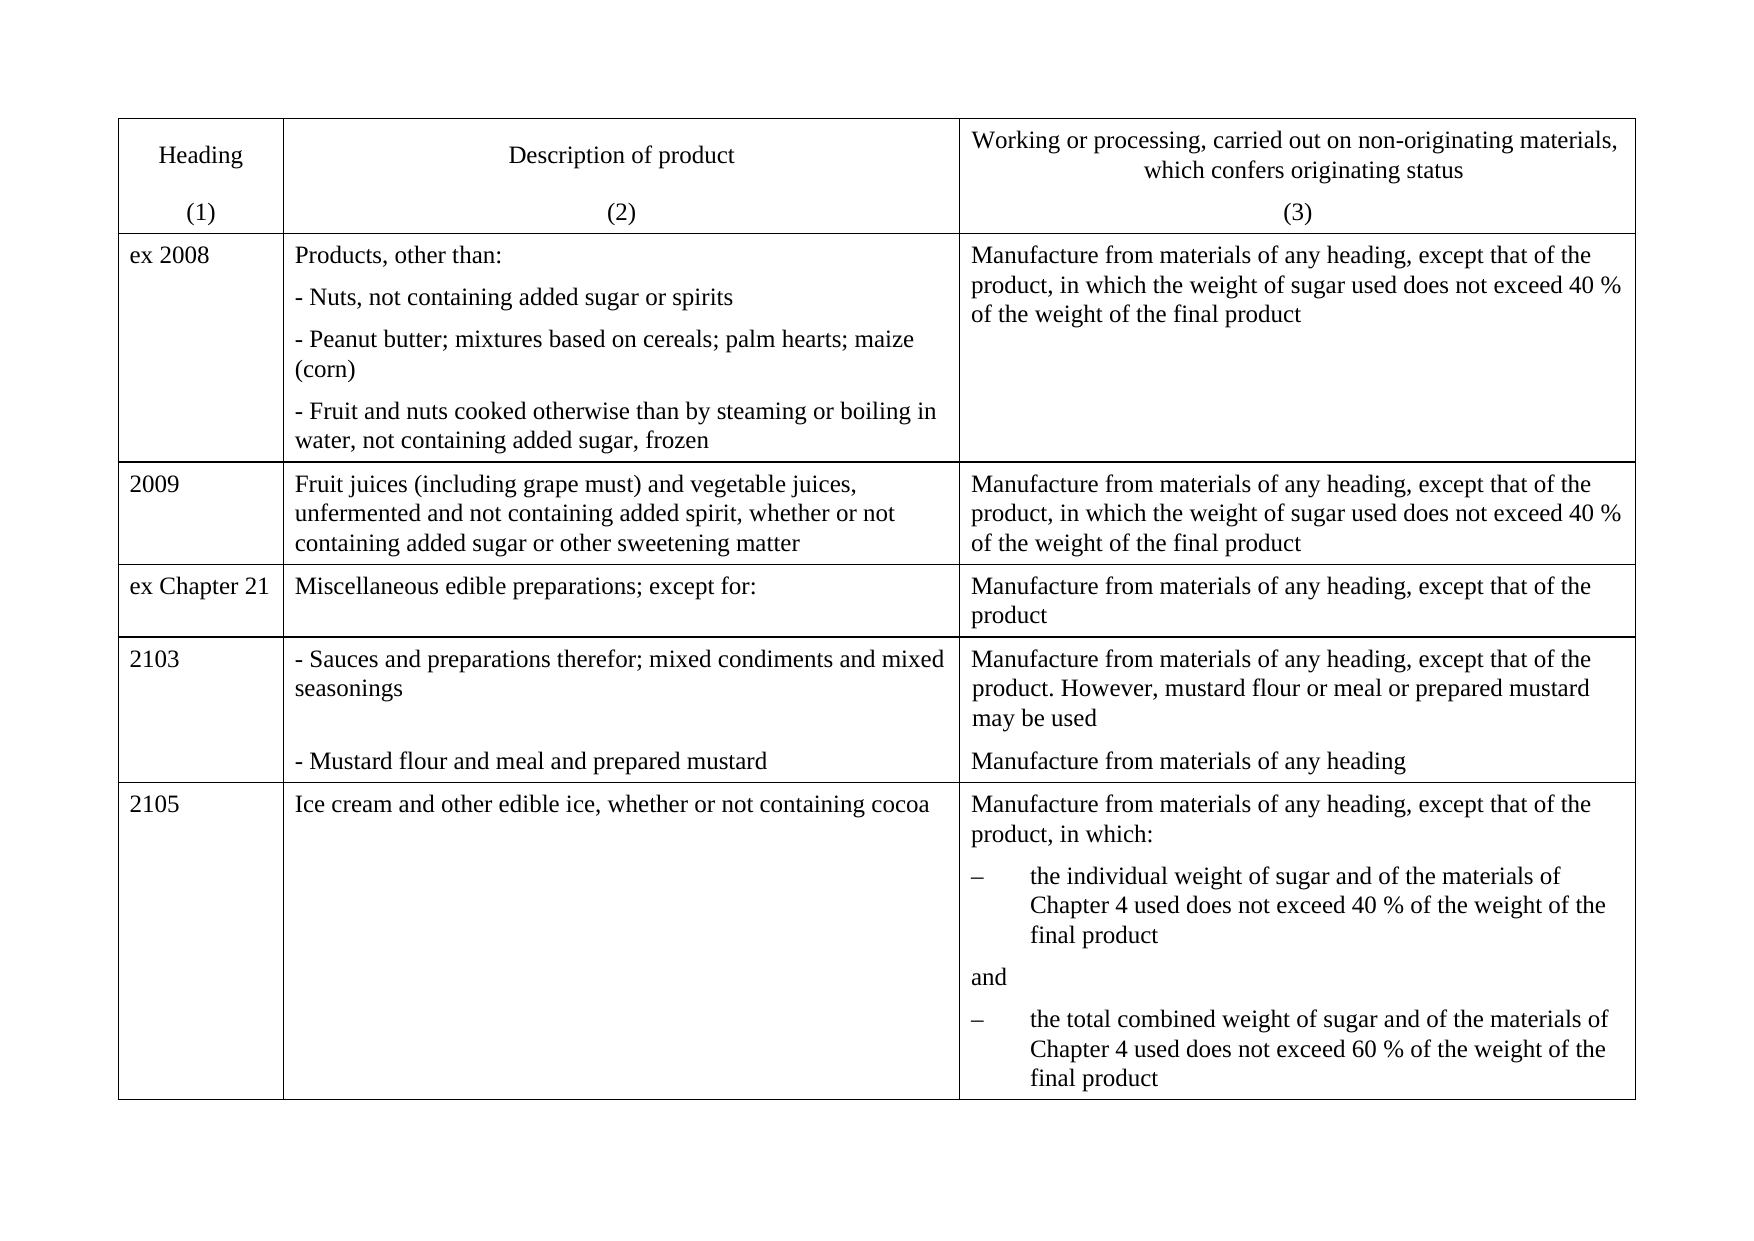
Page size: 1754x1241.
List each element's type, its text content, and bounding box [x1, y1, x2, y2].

table_cell Products, other than: - Nuts, not containing added sugar or spirits - Peanut butter; mixtures based on cereals; palm hearts; maize (corn) - Fruit and nuts cooked otherwise than by steaming or boiling in water, not containing added sugar, frozen [284, 234, 959, 461]
table_cell ex Chapter 21 [119, 565, 283, 636]
table_cell Manufacture from materials of any heading, except that of the product, in which: – the individual weight of sugar and of the materials of Chapter 4 used does not exceed 40 % of the weight of the final product and – the total combined weight of sugar and of the materials of Chapter 4 used does not exceed 60 % of the weight of the final product [960, 783, 1635, 1099]
table_cell (3) [960, 191, 1635, 233]
table_cell Miscellaneous edible preparations; except for: [284, 565, 959, 636]
table_cell 2105 [119, 783, 283, 1099]
table_cell Manufacture from materials of any heading, except that of the product, in which the weight of sugar used does not exceed 40 % of the weight of the final product [960, 463, 1635, 564]
table_cell Ice cream and other edible ice, whether or not containing cocoa [284, 783, 959, 1099]
table_cell Manufacture from materials of any heading, except that of the product. However, mustard flour or meal or prepared mustard may be used [960, 638, 1635, 739]
table_cell Manufacture from materials of any heading, except that of the product, in which the weight of sugar used does not exceed 40 % of the weight of the final product [960, 234, 1635, 461]
table_header Working or processing, carried out on non‑originating materials, which confers originating status [960, 119, 1635, 191]
table_cell 2103 [119, 638, 283, 782]
table_cell ex 2008 [119, 234, 283, 461]
table_cell (2) [284, 191, 959, 233]
table_header Heading [119, 119, 283, 191]
table_cell - Mustard flour and meal and prepared mustard [284, 739, 959, 782]
table_cell (1) [119, 191, 283, 233]
table_cell Manufacture from materials of any heading, except that of the product [960, 565, 1635, 636]
table_cell Fruit juices (including grape must) and vegetable juices, unfermented and not containing added spirit, whether or not containing added sugar or other sweetening matter [284, 463, 959, 564]
table_header Description of product [284, 119, 959, 191]
table_cell Manufacture from materials of any heading [960, 739, 1635, 782]
table_cell - Sauces and preparations therefor; mixed condiments and mixed seasonings [284, 638, 959, 739]
table_cell 2009 [119, 463, 283, 564]
